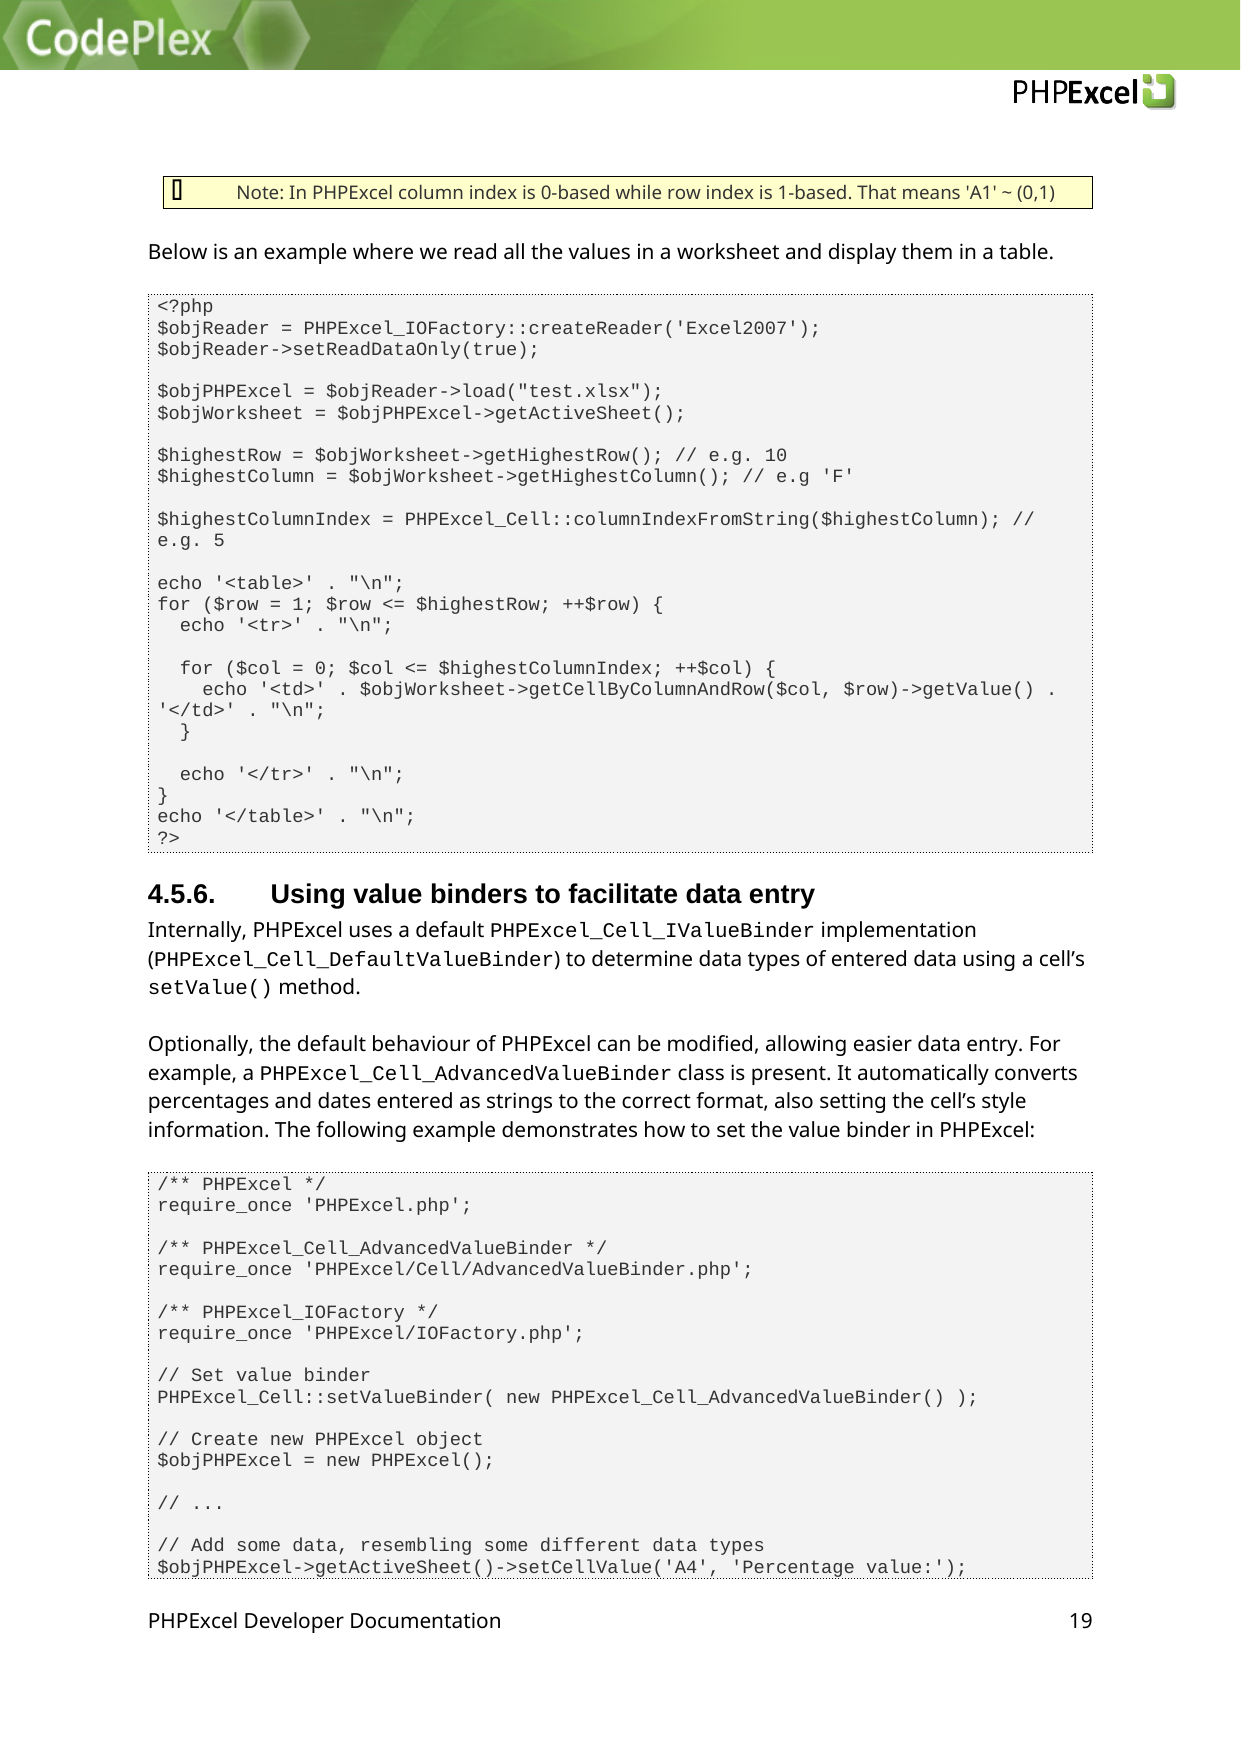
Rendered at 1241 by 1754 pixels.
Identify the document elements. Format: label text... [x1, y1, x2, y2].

text $objReader = PHPExcel_IOFactory::createReader('Excel2007'); [148, 315, 1093, 337]
text echo '</tr>' . "\n"; [148, 762, 1093, 783]
text echo '<tr>' . "\n"; [148, 613, 1093, 634]
text } [148, 783, 1093, 804]
text ?> [148, 825, 1093, 853]
text /** PHPExcel */ [148, 1172, 1093, 1193]
subtitle Using value binders to facilitate data entry [148, 878, 1093, 909]
text $highestColumn = $objWorksheet->getHighestColumn(); // e.g 'F' [148, 464, 1093, 485]
text <?php [148, 294, 1093, 315]
text echo '<table>' . "\n"; [148, 570, 1093, 592]
text Optionally, the default behaviour of PHPExcel can be modified, allowing easier data entry. For example, a PHPExcel_Cell_AdvancedValueBinder class is present. It automatically converts percentages and dates entered as strings to the correct format, also setting the cell’s style information. The following example demonstrates how to set the value binder in PHPExcel: [148, 1029, 1093, 1143]
text $highestRow = $objWorksheet->getHighestRow(); // e.g. 10 [148, 443, 1093, 464]
text // ... [148, 1491, 1093, 1512]
text /** PHPExcel_IOFactory */ [148, 1299, 1093, 1321]
text require_once 'PHPExcel.php'; [148, 1193, 1093, 1214]
list Note: In PHPExcel column index is 0-based while row index is 1-based. That means 'A1' ~ (0,1) [164, 177, 1092, 208]
text require_once 'PHPExcel/Cell/AdvancedValueBinder.php'; [148, 1257, 1093, 1278]
text // Add some data, resembling some different data types [148, 1533, 1093, 1554]
text echo '</table>' . "\n"; [148, 804, 1093, 825]
text $objPHPExcel = $objReader->load("test.xlsx"); [148, 379, 1093, 400]
text // Set value binder [148, 1363, 1093, 1384]
text $objPHPExcel = new PHPExcel(); [148, 1448, 1093, 1469]
text PHPExcel_Cell::setValueBinder( new PHPExcel_Cell_AdvancedValueBinder() ); [148, 1384, 1093, 1406]
text echo '<td>' . $objWorksheet->getCellByColumnAndRow($col, $row)->getValue() . '</td>' . "\n"; [148, 677, 1093, 719]
text require_once 'PHPExcel/IOFactory.php'; [148, 1321, 1093, 1342]
text $highestColumnIndex = PHPExcel_Cell::columnIndexFromString($highestColumn); // e.g. 5 [148, 507, 1093, 549]
text // Create new PHPExcel object [148, 1427, 1093, 1448]
text /** PHPExcel_Cell_AdvancedValueBinder */ [148, 1236, 1093, 1257]
text } [148, 719, 1093, 740]
text Internally, PHPExcel uses a default PHPExcel_Cell_IValueBinder implementation (PHPExcel_Cell_DefaultValueBinder) to determine data types of entered data using a cell’s setValue() method. [148, 915, 1093, 1001]
text for ($row = 1; $row <= $highestRow; ++$row) { [148, 592, 1093, 613]
text for ($col = 0; $col <= $highestColumnIndex; ++$col) { [148, 655, 1093, 677]
text $objReader->setReadDataOnly(true); [148, 337, 1093, 358]
text Below is an example where we read all the values in a worksheet and display them in a table. [148, 237, 1093, 266]
text $objPHPExcel->getActiveSheet()->setCellValue('A4', 'Percentage value:'); [148, 1554, 1093, 1579]
text $objWorksheet = $objPHPExcel->getActiveSheet(); [148, 400, 1093, 422]
